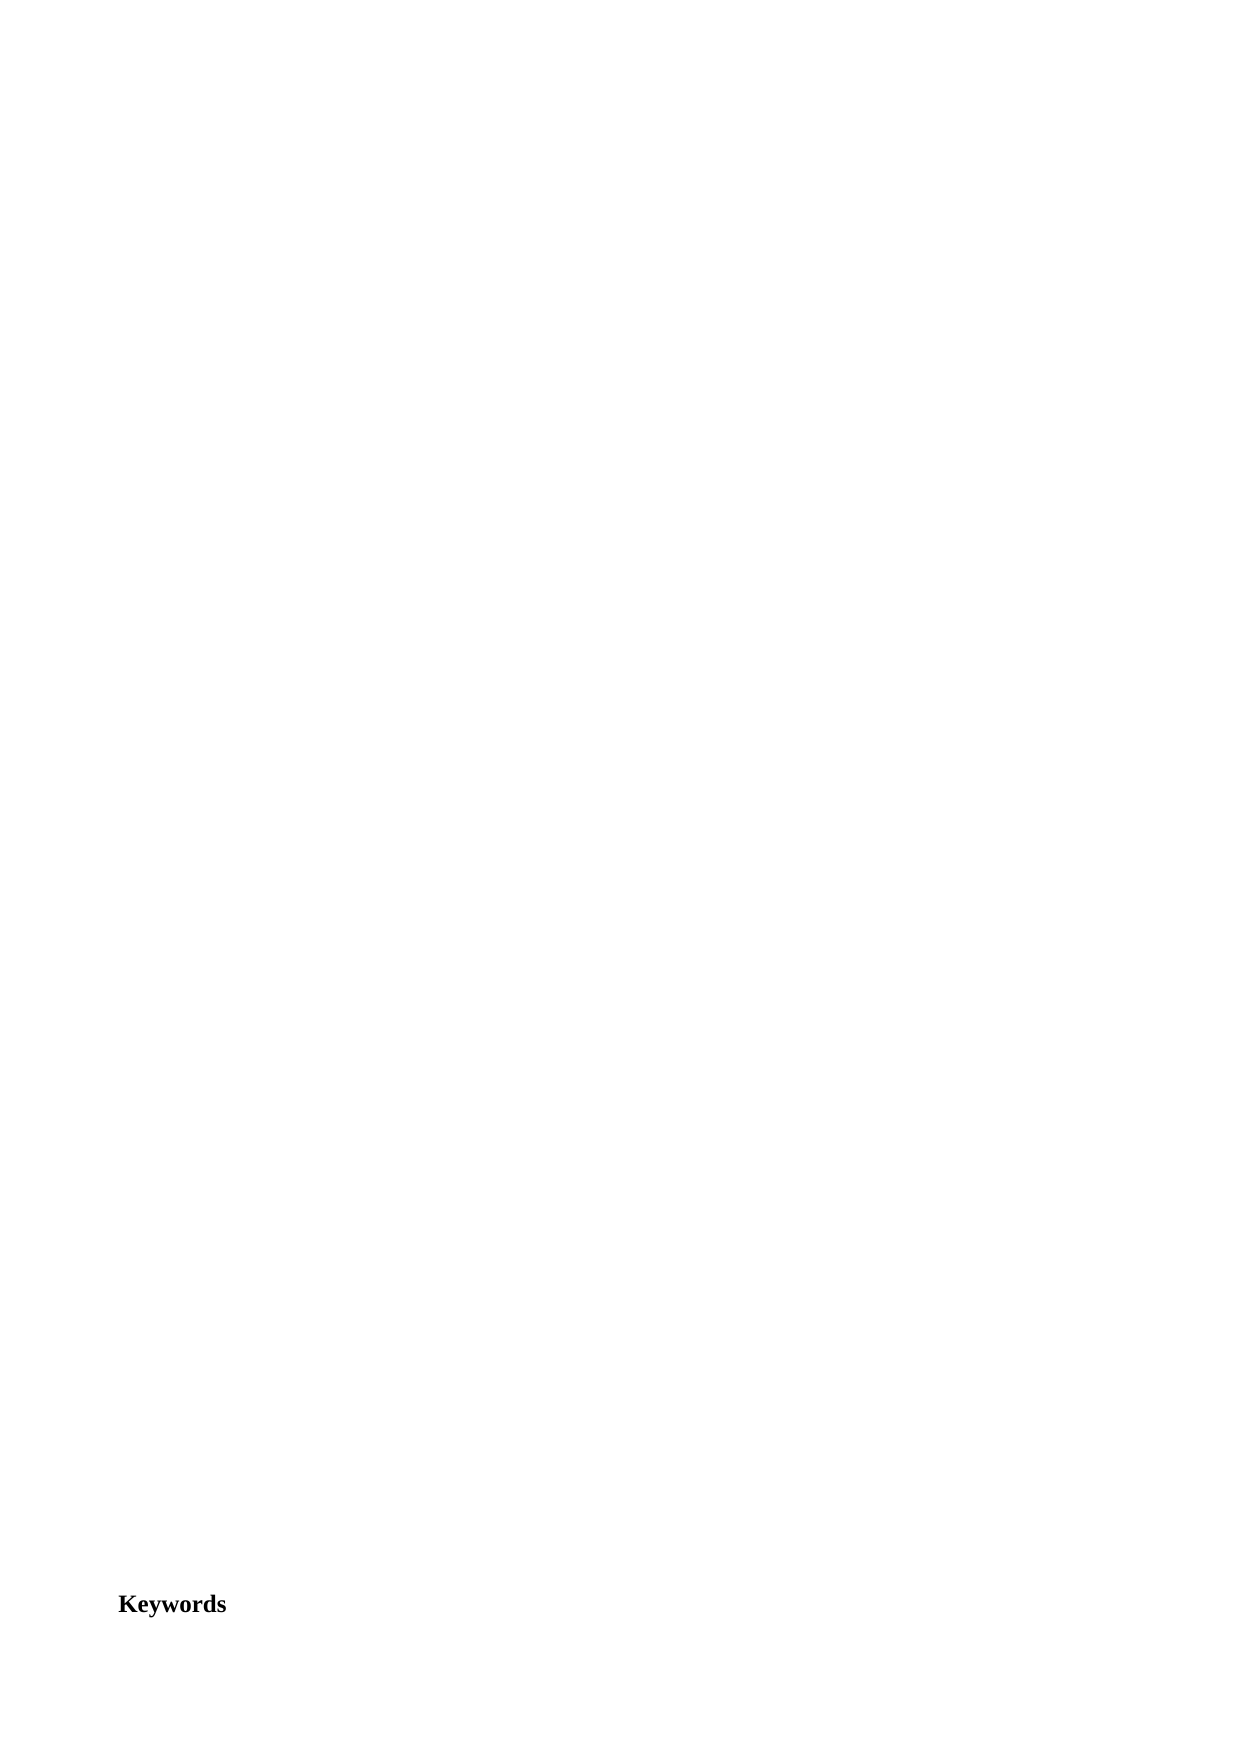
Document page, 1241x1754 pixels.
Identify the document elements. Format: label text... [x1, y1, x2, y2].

text ­ [118, 118, 1122, 152]
text Keywords [118, 1589, 1122, 1618]
